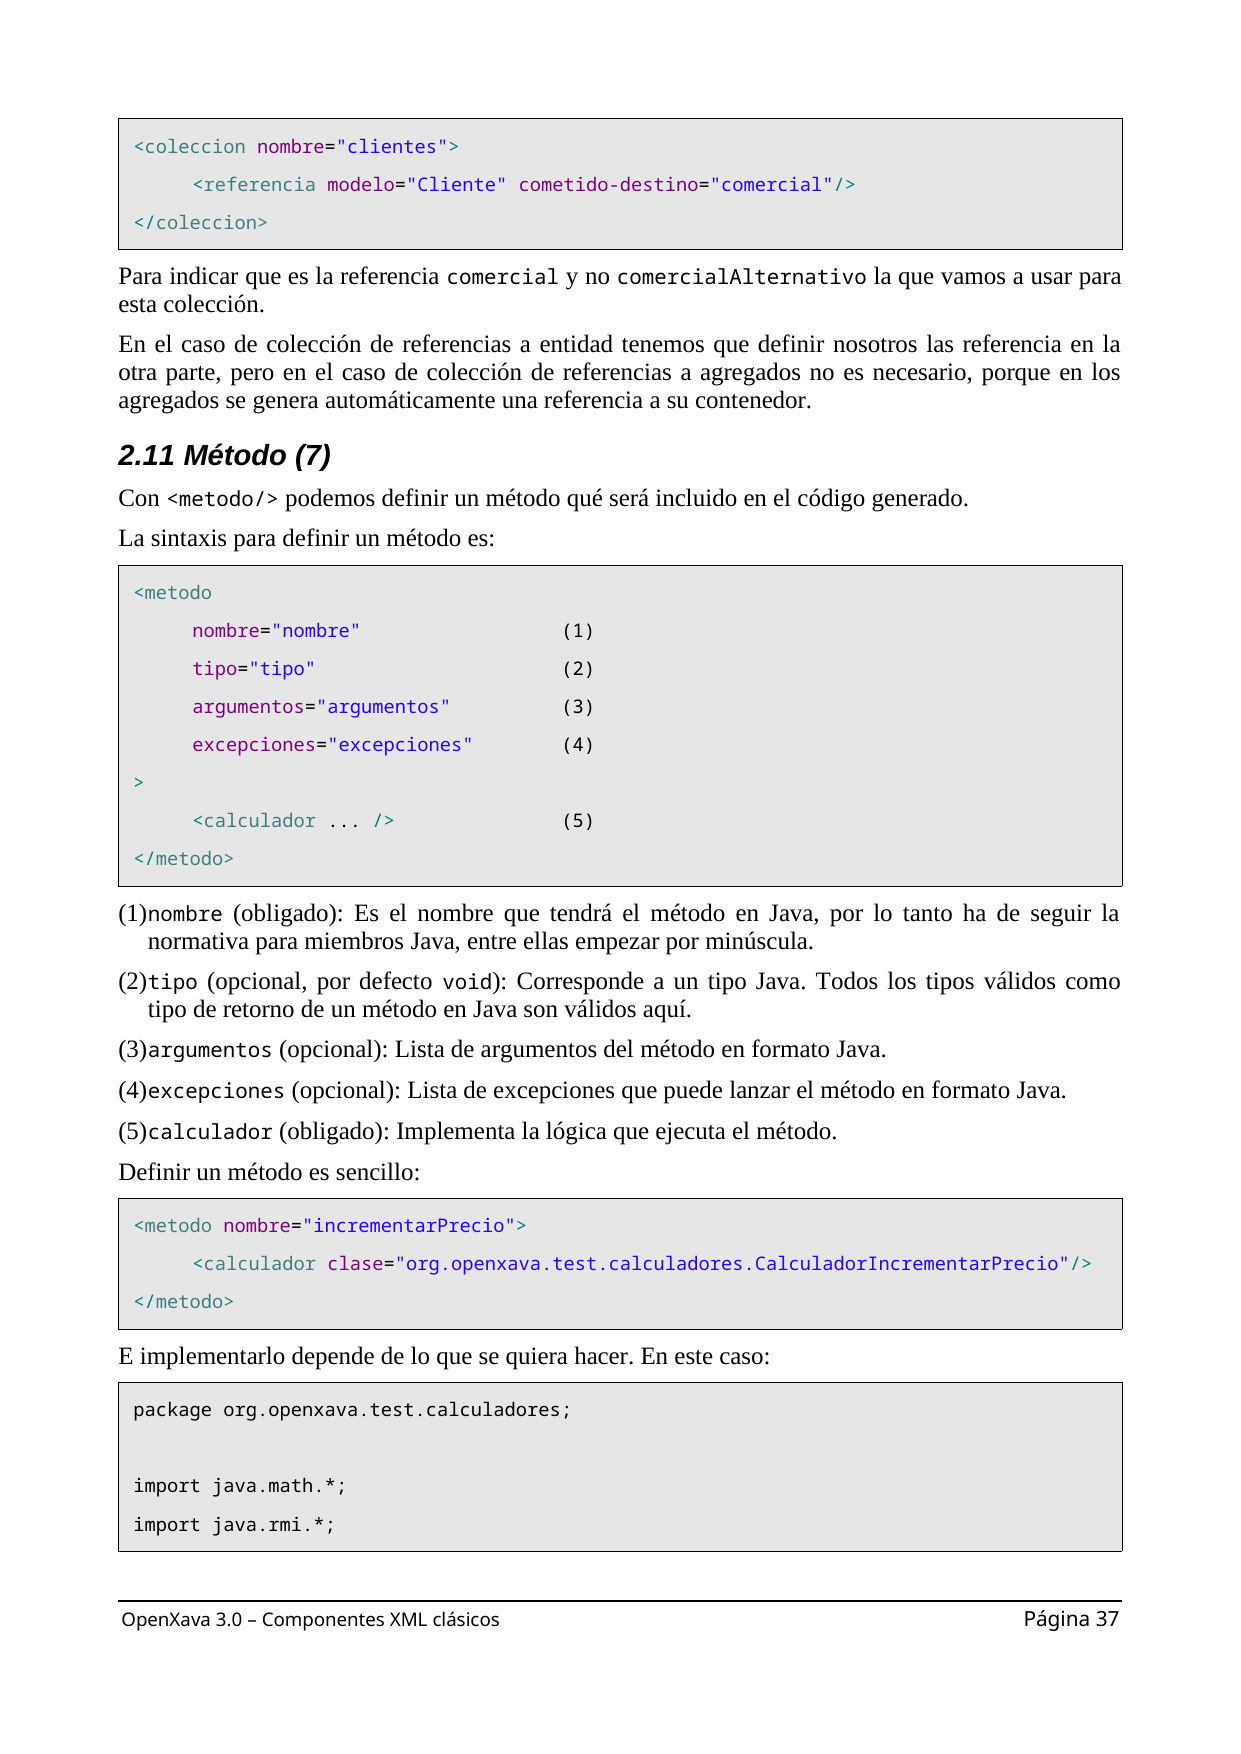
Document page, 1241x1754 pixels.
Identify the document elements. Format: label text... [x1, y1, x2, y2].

text </metodo> [119, 1274, 1122, 1329]
text nombre="nombre" (1) [119, 603, 1122, 641]
text <calculador ... /> (5) [119, 793, 1122, 831]
text > [119, 755, 1122, 793]
text La sintaxis para definir un método es: [118, 524, 1122, 552]
text </coleccion> [119, 194, 1122, 249]
text excepciones="excepciones" (4) [119, 717, 1122, 755]
list excepciones (opcional): Lista de excepciones que puede lanzar el método en formato Java. [118, 1076, 1122, 1104]
text package org.openxava.test.calculadores; [119, 1383, 1122, 1420]
text import java.math.*; [119, 1458, 1122, 1496]
text tipo="tipo" (2) [119, 641, 1122, 679]
list nombre (obligado): Es el nombre que tendrá el método en Java, por lo tanto ha de seguir la normativa para miembros Java, entre ellas empezar por minúscula. [118, 899, 1122, 954]
subtitle Método (7) [118, 438, 1122, 471]
text </metodo> [119, 831, 1122, 886]
text E implementarlo depende de lo que se quiera hacer. En este caso: [118, 1342, 1122, 1369]
text Para indicar que es la referencia comercial y no comercialAlternativo la que vamos a usar para esta colección. [118, 262, 1122, 318]
list calculador (obligado): Implementa la lógica que ejecuta el método. [118, 1117, 1122, 1145]
text argumentos="argumentos" (3) [119, 679, 1122, 717]
text <metodo [119, 566, 1122, 603]
list argumentos (opcional): Lista de argumentos del método en formato Java. [118, 1036, 1122, 1064]
list tipo (opcional, por defecto void): Corresponde a un tipo Java. Todos los tipos válidos como tipo de retorno de un método en Java son válidos aquí. [118, 967, 1122, 1023]
text Con <metodo/> podemos definir un método qué será incluido en el código generado. [118, 484, 1122, 512]
text En el caso de colección de referencias a entidad tenemos que definir nosotros las referencia en la otra parte, pero en el caso de colección de referencias a agregados no es necesario, porque en los agregados se genera automáticamente una referencia a su contenedor. [118, 330, 1122, 413]
text Definir un método es sencillo: [118, 1158, 1122, 1185]
text import java.rmi.*; [119, 1496, 1122, 1551]
text <coleccion nombre="clientes"> [119, 119, 1122, 156]
text <metodo nombre="incrementarPrecio"> [119, 1199, 1122, 1236]
text <referencia modelo="Cliente" cometido-destino="comercial"/> [119, 156, 1122, 194]
text <calculador clase="org.openxava.test.calculadores.CalculadorIncrementarPrecio"/> [119, 1236, 1122, 1274]
